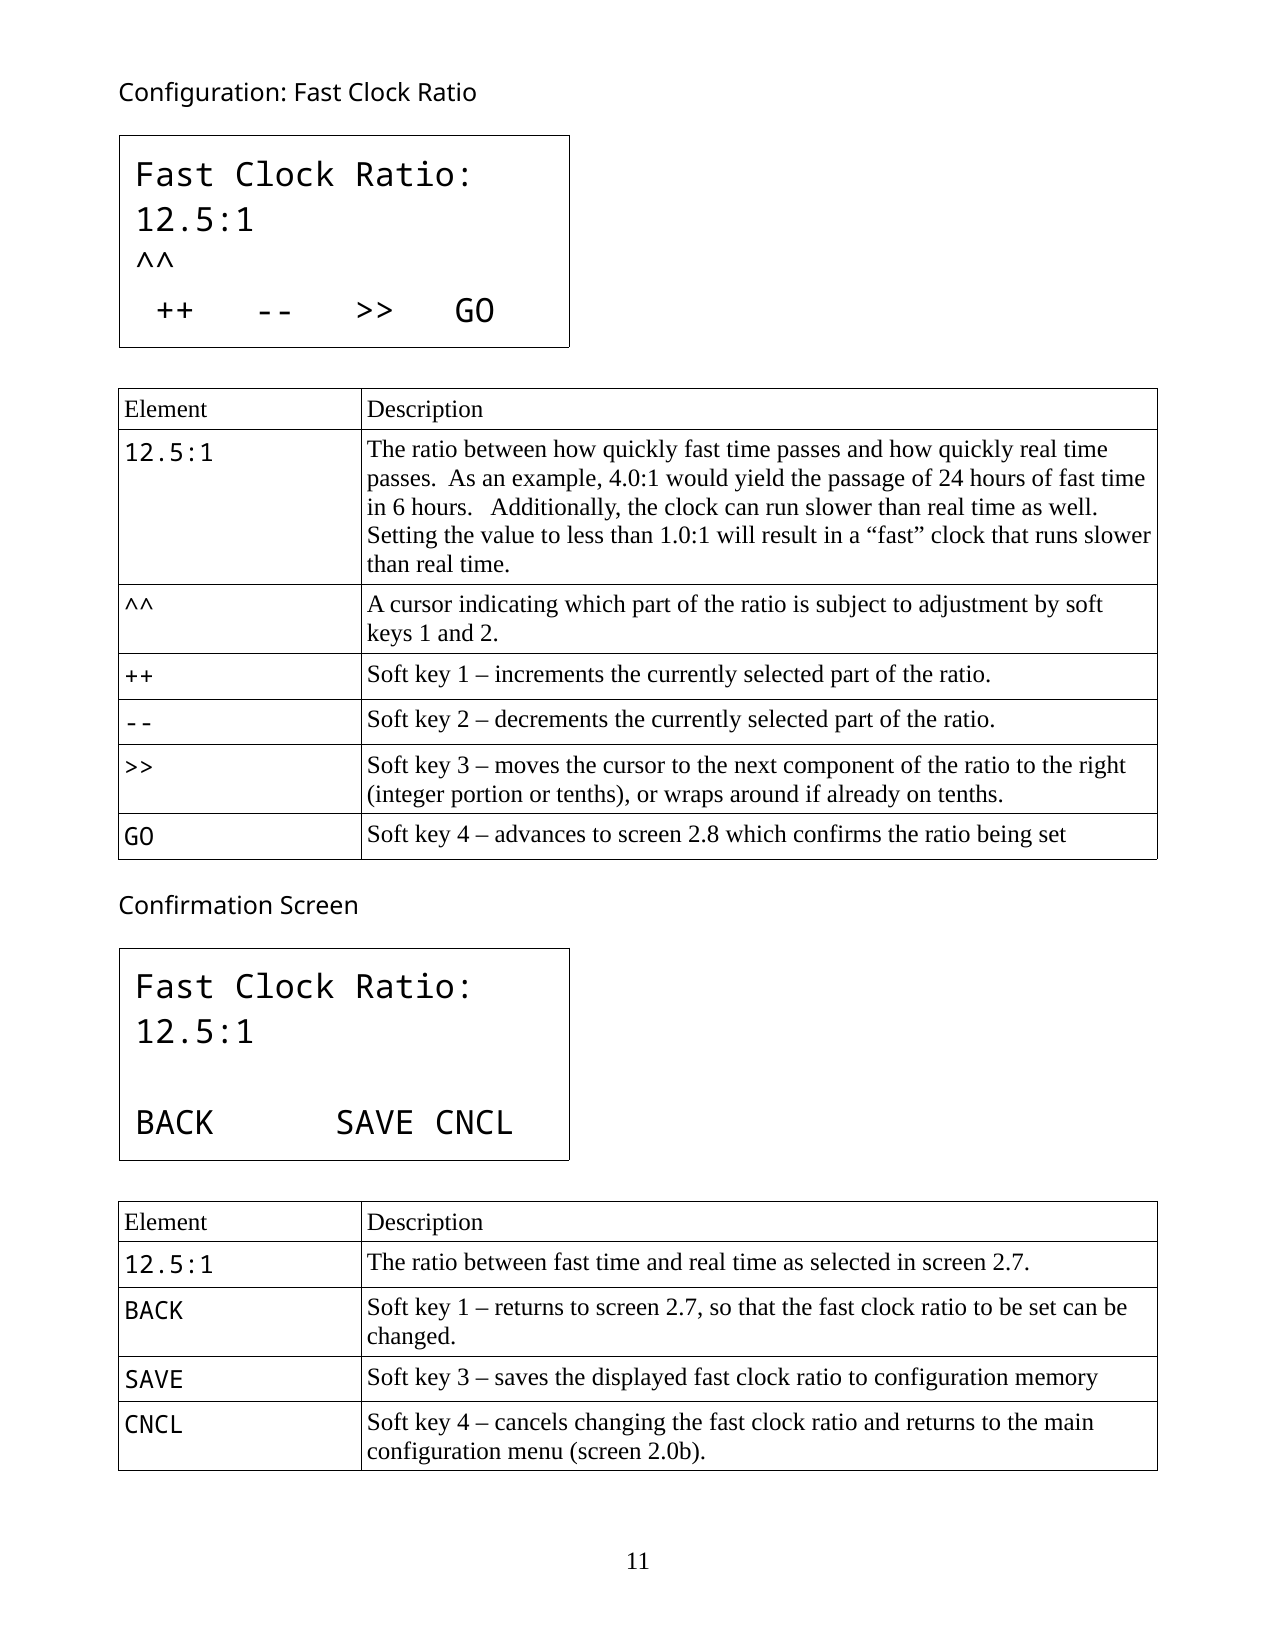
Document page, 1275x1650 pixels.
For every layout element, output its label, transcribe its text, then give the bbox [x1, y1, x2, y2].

text BACK SAVE CNCL [135, 1099, 553, 1144]
table_cell 12.5:1 [119, 1242, 361, 1287]
text Confirmation Screen [118, 888, 1157, 922]
table_cell BACK [119, 1288, 361, 1356]
table_cell Soft key 2 – decrements the currently selected part of the ratio. [362, 700, 1157, 744]
table_header Description [362, 1202, 1157, 1241]
text Fast Clock Ratio: [135, 150, 553, 196]
table_cell Soft key 1 – increments the currently selected part of the ratio. [362, 654, 1157, 698]
table_cell Soft key 1 – returns to screen 2.7, so that the fast clock ratio to be set can be changed. [362, 1288, 1157, 1356]
text Fast Clock Ratio: [135, 963, 553, 1008]
table_cell CNCL [119, 1402, 361, 1470]
text ^^ [135, 241, 553, 287]
table_header Element [119, 389, 361, 428]
table_cell ++ [119, 654, 361, 698]
table_cell 12.5:1 [119, 430, 361, 584]
table_cell The ratio between how quickly fast time passes and how quickly real time passes. As an example, 4.0:1 would yield the passage of 24 hours of fast time in 6 hours. Additionally, the clock can run slower than real time as well. Setting the value to less than 1.0:1 will result in a “fast” clock that runs slower than real time. [362, 430, 1157, 584]
table_cell A cursor indicating which part of the ratio is subject to adjustment by soft keys 1 and 2. [362, 585, 1157, 653]
table_cell -- [119, 700, 361, 744]
text 12.5:1 [135, 196, 553, 241]
table_cell SAVE [119, 1357, 361, 1401]
table_cell GO [119, 814, 361, 859]
table_header Description [362, 389, 1157, 428]
table_cell ^^ [119, 585, 361, 653]
text 12.5:1 [135, 1008, 553, 1054]
table_cell Soft key 4 – cancels changing the fast clock ratio and returns to the main configuration menu (screen 2.0b). [362, 1402, 1157, 1470]
table_cell The ratio between fast time and real time as selected in screen 2.7. [362, 1242, 1157, 1287]
table_cell Soft key 4 – advances to screen 2.8 which confirms the ratio being set [362, 814, 1157, 859]
table_header Element [119, 1202, 361, 1241]
text ++ -- >> GO [135, 287, 553, 332]
table_cell >> [119, 745, 361, 813]
text Configuration: Fast Clock Ratio [118, 75, 1157, 109]
table_cell Soft key 3 – moves the cursor to the next component of the ratio to the right (integer portion or tenths), or wraps around if already on tenths. [362, 745, 1157, 813]
table_cell Soft key 3 – saves the displayed fast clock ratio to configuration memory [362, 1357, 1157, 1401]
